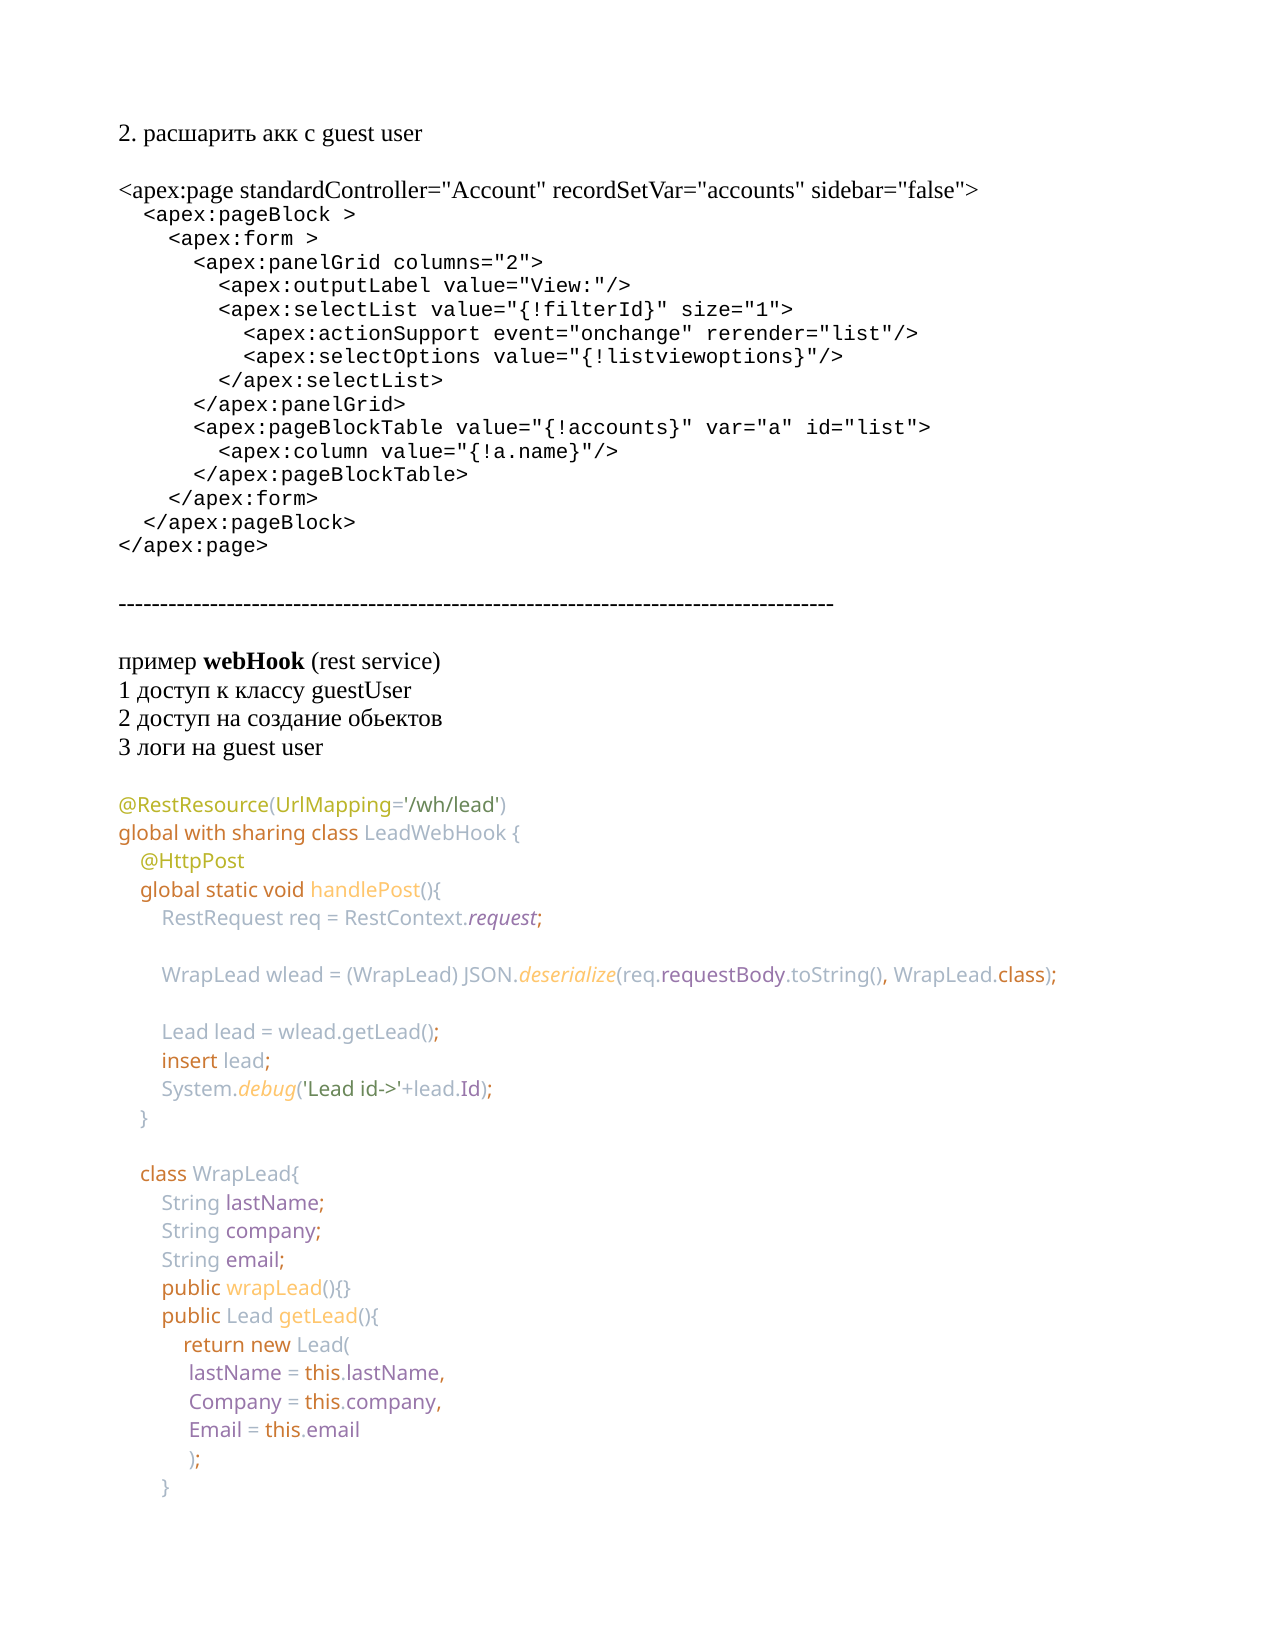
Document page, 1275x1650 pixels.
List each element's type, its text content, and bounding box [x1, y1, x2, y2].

text </apex:page> [118, 535, 1157, 559]
text </apex:pageBlockTable> [118, 464, 1157, 488]
text <apex:panelGrid columns="2"> [118, 252, 1157, 275]
text <apex:actionSupport event="onchange" rerender="list"/> [118, 323, 1157, 346]
text </apex:form> [118, 488, 1157, 512]
text <apex:selectOptions value="{!listviewoptions}"/> [118, 346, 1157, 370]
text <apex:column value="{!a.name}"/> [118, 441, 1157, 464]
text <apex:pageBlock > [118, 204, 1157, 228]
text 2. расшарить акк с guest user <apex:page standardController="Account" recordSetVar="accounts" sidebar="false"> [118, 118, 1157, 204]
text <apex:form > [118, 228, 1157, 252]
text </apex:selectList> [118, 370, 1157, 393]
text </apex:pageBlock> [118, 512, 1157, 535]
text <apex:pageBlockTable value="{!accounts}" var="a" id="list"> [118, 417, 1157, 441]
text </apex:panelGrid> [118, 393, 1157, 417]
text -------------------------------------------------------------------------------------- пример webHook (rest service) 1 доступ к классу guestUser 2 доступ на создание обьектов 3 логи на guest user @RestResource(UrlMapping='/wh/lead') global with sharing class LeadWebHook { @HttpPost global static void handlePost(){ RestRequest req = RestContext.request; WrapLead wlead = (WrapLead) JSON.deserialize(req.requestBody.toString(), WrapLead.class); Lead lead = wlead.getLead(); insert lead; System.debug('Lead id->'+lead.Id); } class WrapLead{ String lastName; String company; String email; public wrapLead(){} public Lead getLead(){ return new Lead( lastName = this.lastName, Company = this.company, Email = this.email ); } [118, 588, 1157, 1501]
text <apex:selectList value="{!filterId}" size="1"> [118, 299, 1157, 323]
text <apex:outputLabel value="View:"/> [118, 275, 1157, 299]
